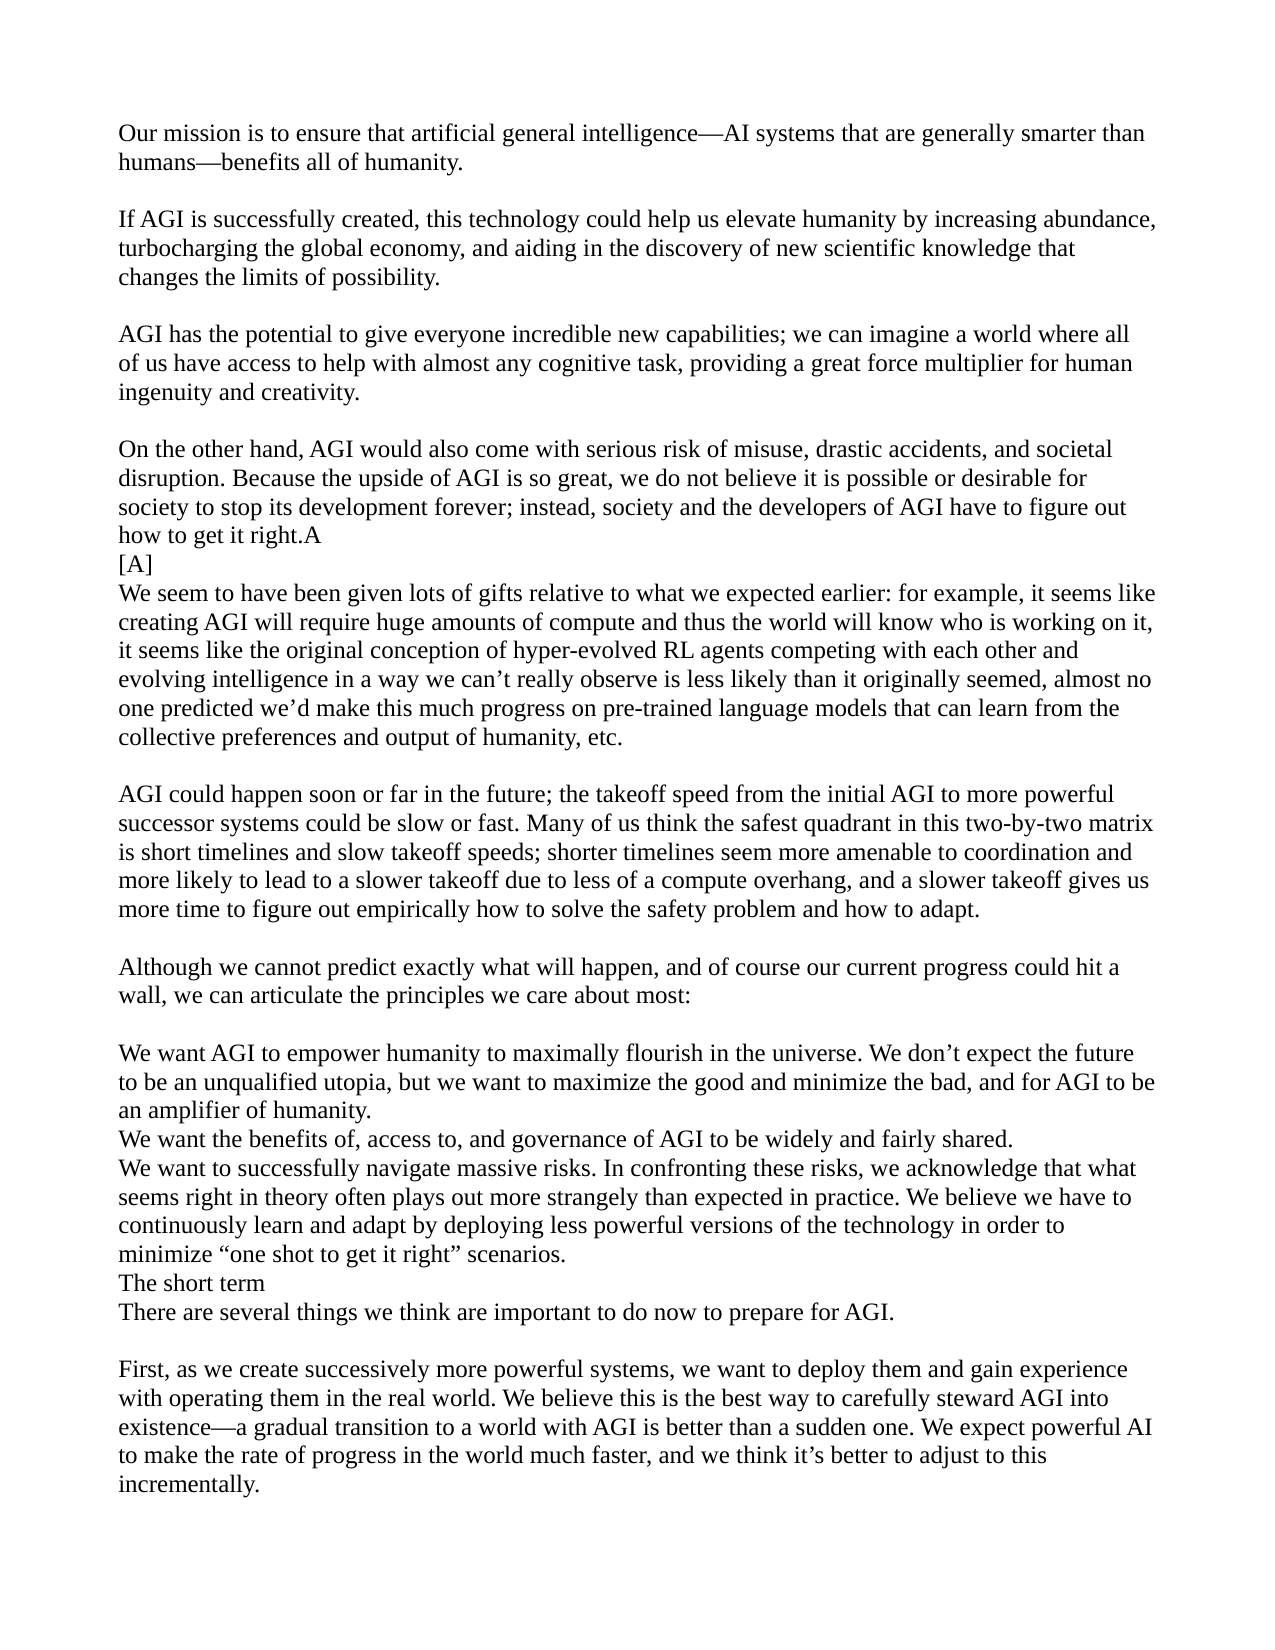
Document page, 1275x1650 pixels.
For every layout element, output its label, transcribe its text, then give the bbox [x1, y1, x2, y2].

text If AGI is successfully created, this technology could help us elevate humanity by increasing abundance, turbocharging the global economy, and aiding in the discovery of new scientific knowledge that changes the limits of possibility. [118, 204, 1157, 291]
text [A] [118, 549, 1157, 578]
text AGI could happen soon or far in the future; the takeoff speed from the initial AGI to more powerful successor systems could be slow or fast. Many of us think the safest quadrant in this two-by-two matrix is short timelines and slow takeoff speeds; shorter timelines seem more amenable to coordination and more likely to lead to a slower takeoff due to less of a compute overhang, and a slower takeoff gives us more time to figure out empirically how to solve the safety problem and how to adapt. [118, 779, 1157, 923]
text The short term [118, 1268, 1157, 1297]
text We want to successfully navigate massive risks. In confronting these risks, we acknowledge that what seems right in theory often plays out more strangely than expected in practice. We believe we have to continuously learn and adapt by deploying less powerful versions of the technology in order to minimize “one shot to get it right” scenarios. [118, 1153, 1157, 1268]
text Although we cannot predict exactly what will happen, and of course our current progress could hit a wall, we can articulate the principles we care about most: [118, 952, 1157, 1009]
text We want the benefits of, access to, and governance of AGI to be widely and fairly shared. [118, 1124, 1157, 1153]
text Our mission is to ensure that artificial general intelligence—AI systems that are generally smarter than humans—benefits all of humanity. [118, 118, 1157, 176]
text We want AGI to empower humanity to maximally flourish in the universe. We don’t expect the future to be an unqualified utopia, but we want to maximize the good and minimize the bad, and for AGI to be an amplifier of humanity. [118, 1038, 1157, 1124]
text There are several things we think are important to do now to prepare for AGI. [118, 1297, 1157, 1326]
text We seem to have been given lots of gifts relative to what we expected earlier: for example, it seems like creating AGI will require huge amounts of compute and thus the world will know who is working on it, it seems like the original conception of hyper-evolved RL agents competing with each other and evolving intelligence in a way we can’t really observe is less likely than it originally seemed, almost no one predicted we’d make this much progress on pre-trained language models that can learn from the collective preferences and output of humanity, etc. [118, 578, 1157, 751]
text On the other hand, AGI would also come with serious risk of misuse, drastic accidents, and societal disruption. Because the upside of AGI is so great, we do not believe it is possible or desirable for society to stop its development forever; instead, society and the developers of AGI have to figure out how to get it right.A [118, 434, 1157, 549]
text AGI has the potential to give everyone incredible new capabilities; we can imagine a world where all of us have access to help with almost any cognitive task, providing a great force multiplier for human ingenuity and creativity. [118, 319, 1157, 406]
text First, as we create successively more powerful systems, we want to deploy them and gain experience with operating them in the real world. We believe this is the best way to carefully steward AGI into existence—a gradual transition to a world with AGI is better than a sudden one. We expect powerful AI to make the rate of progress in the world much faster, and we think it’s better to adjust to this incrementally. [118, 1354, 1157, 1498]
